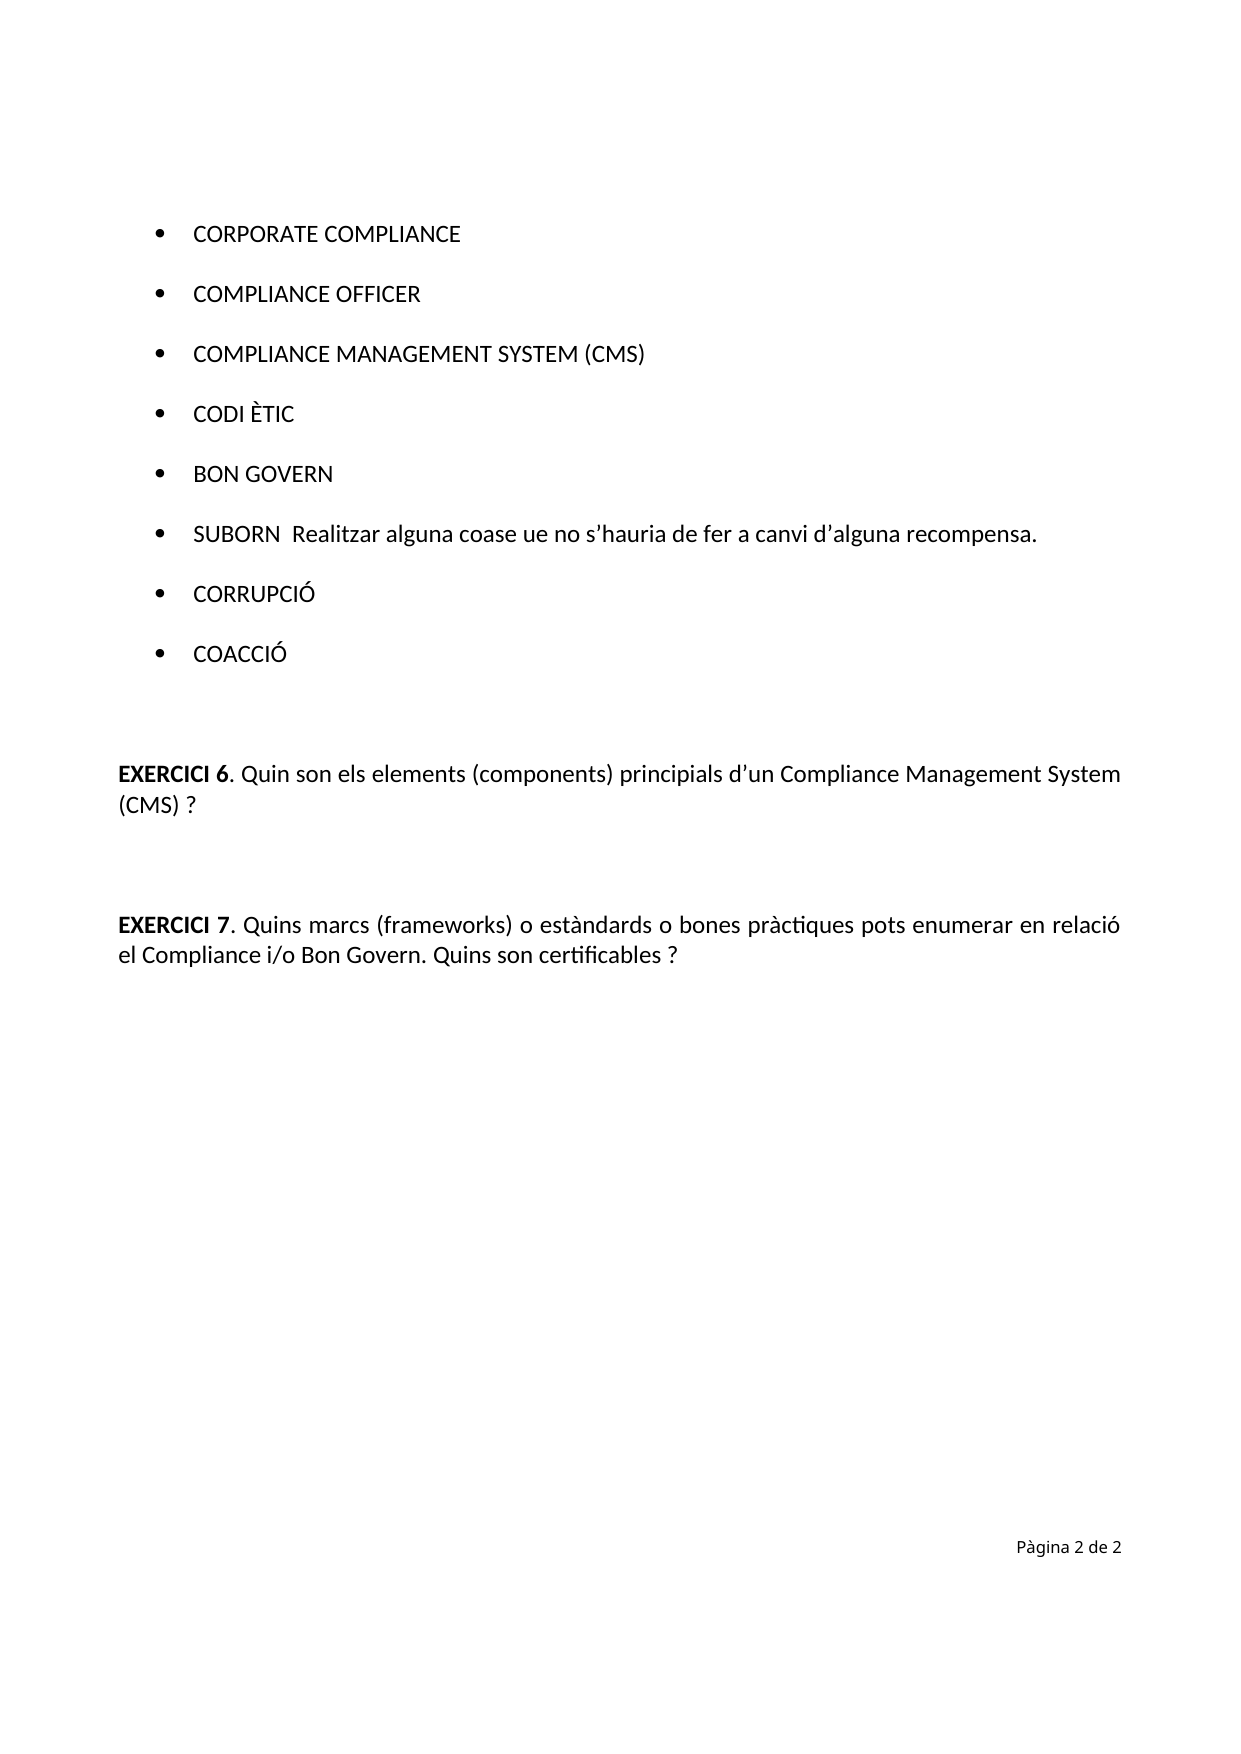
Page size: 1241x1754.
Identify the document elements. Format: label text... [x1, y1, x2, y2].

list BON GOVERN [156, 458, 1122, 489]
text EXERCICI 6. Quin son els elements (components) principials d’un Compliance Management System (CMS) ? [118, 758, 1122, 819]
list CORPORATE COMPLIANCE [156, 218, 1122, 249]
list COMPLIANCE MANAGEMENT SYSTEM (CMS) [156, 338, 1122, 369]
list SUBORN Realitzar alguna coase ue no s’hauria de fer a canvi d’alguna recompensa. [156, 518, 1122, 549]
list COACCIÓ [156, 638, 1122, 669]
text EXERCICI 7. Quins marcs (frameworks) o estàndards o bones pràctiques pots enumerar en relació el Compliance i/o Bon Govern. Quins son certificables ? [118, 909, 1122, 970]
list CODI ÈTIC [156, 398, 1122, 429]
list COMPLIANCE OFFICER [156, 278, 1122, 309]
list CORRUPCIÓ [156, 578, 1122, 609]
